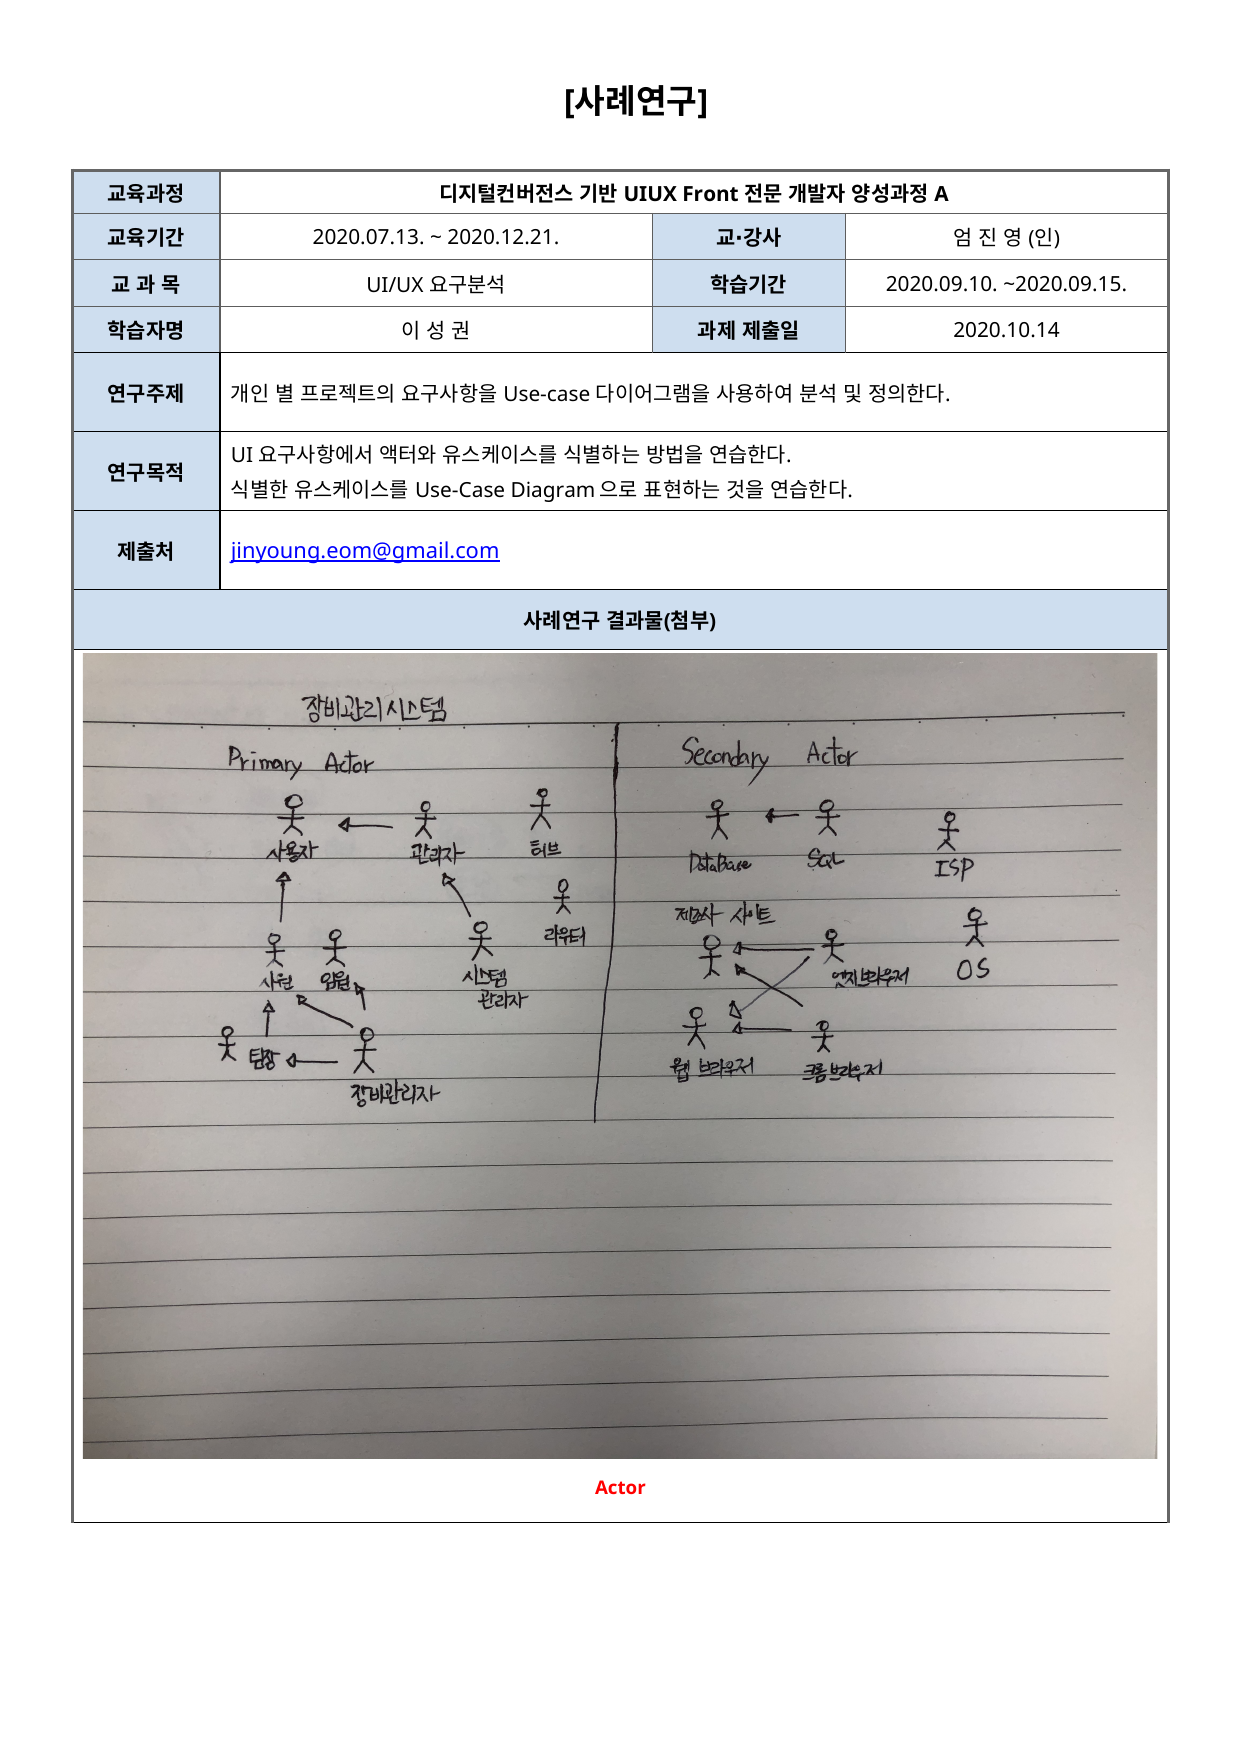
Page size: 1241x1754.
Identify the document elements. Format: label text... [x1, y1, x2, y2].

table_cell Actor [74, 650, 1167, 1522]
table_cell 과제 제출일 [653, 307, 845, 352]
table_cell 2020.09.10. ~2020.09.15. [846, 260, 1167, 306]
table_cell UI 요구사항에서 액터와 유스케이스를 식별하는 방법을 연습한다. 식별한 유스케이스를 Use-Case Diagram으로 표현하는 것을 연습한다. [221, 432, 1167, 510]
table_cell 학습기간 [653, 260, 845, 306]
table_cell UI/UX 요구분석 [221, 260, 652, 306]
table_cell 이 성 권 [221, 307, 652, 352]
table_cell 개인 별 프로젝트의 요구사항을 Use-case 다이어그램을 사용하여 분석 및 정의한다. [221, 353, 1167, 431]
table_cell jinyoung.eom@gmail.com [221, 511, 1167, 589]
table_cell 연구목적 [74, 432, 219, 510]
table_cell 학습자명 [74, 307, 219, 352]
table_cell 교 과 목 [74, 260, 219, 306]
table_cell 2020.07.13. ~ 2020.12.21. [221, 214, 652, 259]
table_cell 교∙강사 [653, 214, 845, 259]
table_header 디지털컨버전스 기반 UIUX Front 전문 개발자 양성과정 A [221, 172, 1167, 213]
table_cell 사례연구 결과물(첨부) [74, 590, 1167, 649]
text [사례연구] [106, 75, 1165, 123]
table_header 교육과정 [74, 172, 219, 213]
table_cell 연구주제 [74, 353, 219, 431]
table_cell 제출처 [74, 511, 219, 589]
table_cell 엄 진 영 (인) [846, 214, 1167, 259]
picture [82, 653, 1158, 1459]
table_cell 교육기간 [74, 214, 219, 259]
table_cell 2020.10.14 [846, 307, 1167, 352]
